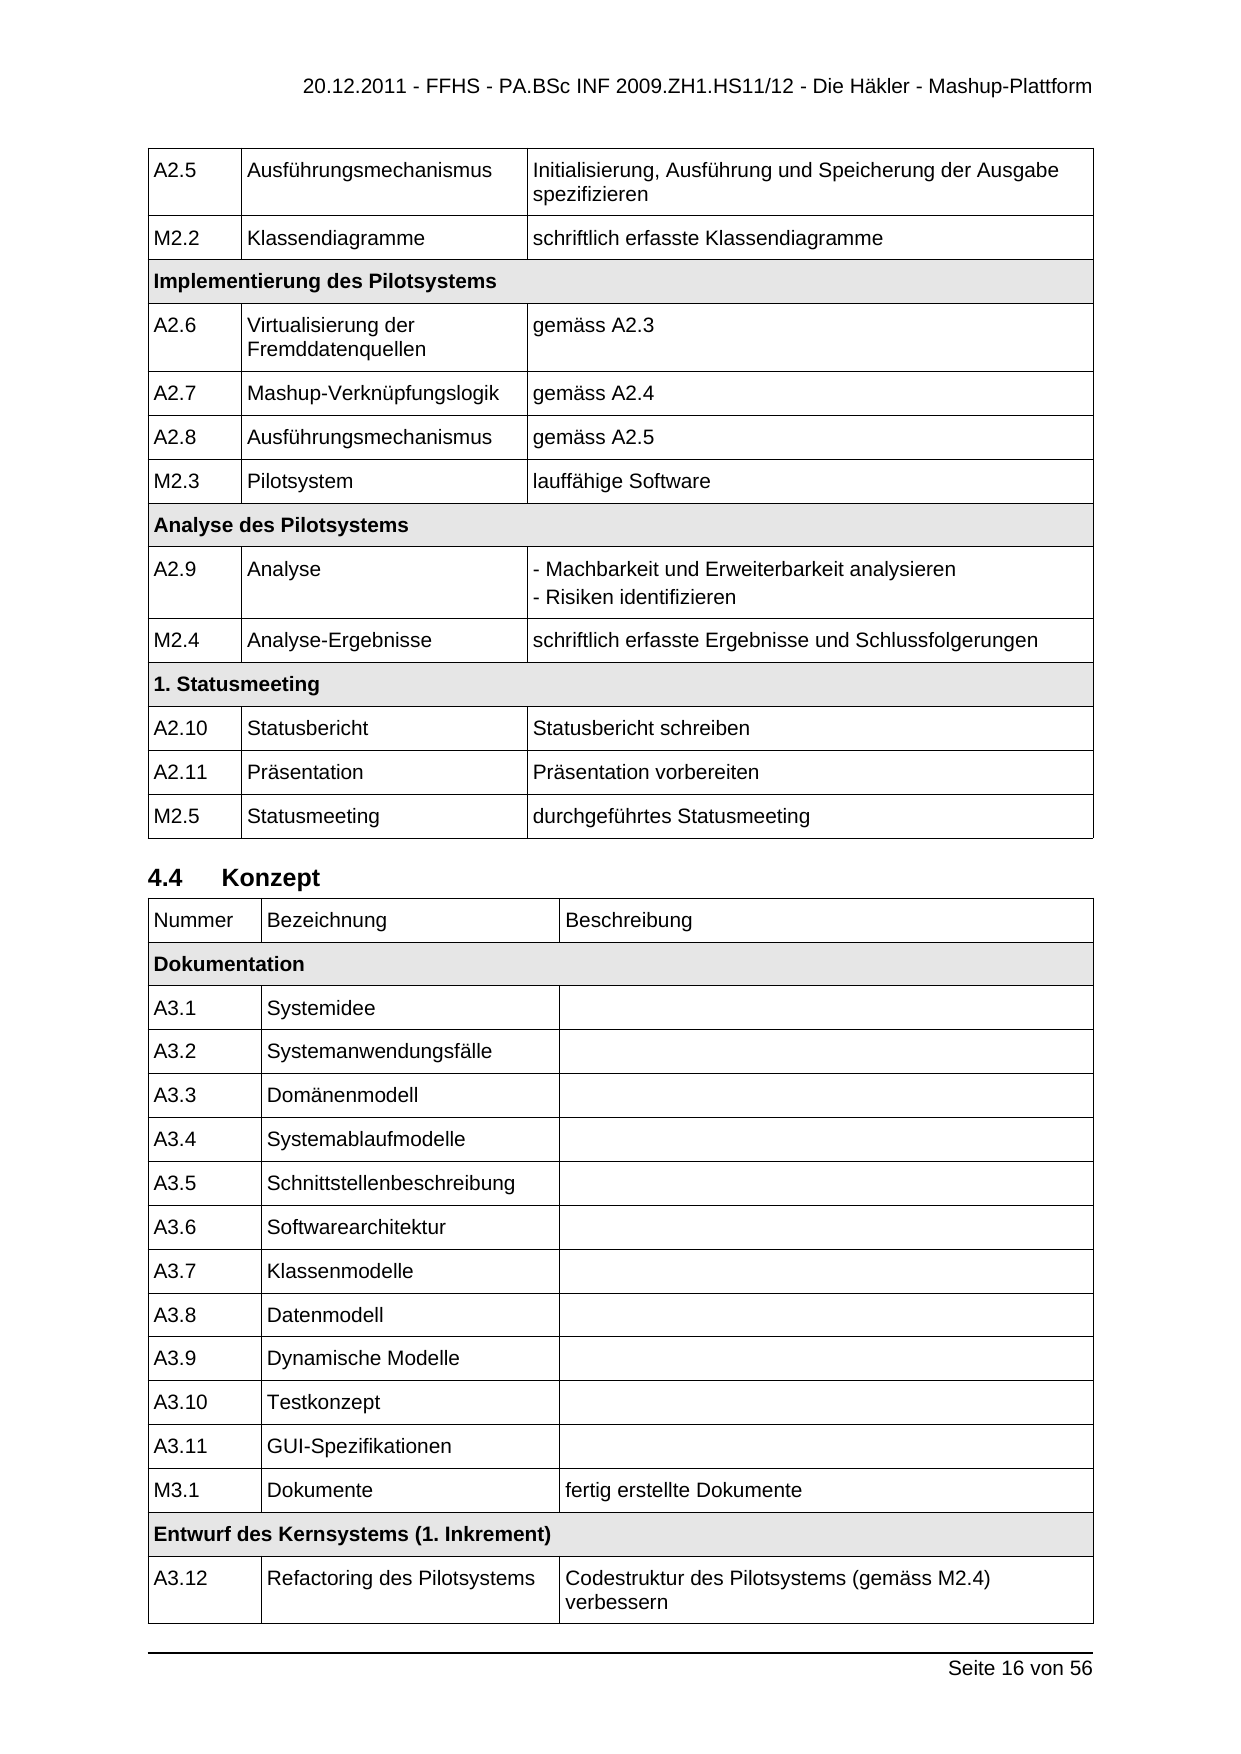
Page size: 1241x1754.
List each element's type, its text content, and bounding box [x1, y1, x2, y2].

table_cell Analyse des Pilotsystems [149, 504, 1093, 546]
table_cell Datenmodell [262, 1294, 559, 1336]
table_cell Codestruktur des Pilotsystems (gemäss M2.4) verbessern [560, 1557, 1093, 1623]
table_cell Statusbericht schreiben [528, 707, 1093, 750]
table_cell [560, 986, 1093, 1029]
table_cell A3.10 [149, 1381, 261, 1424]
table_cell Systemanwendungsfälle [262, 1030, 559, 1073]
table_cell M2.4 [149, 619, 241, 662]
table_cell Klassendiagramme [242, 216, 527, 259]
table_cell schriftlich erfasste Ergebnisse und Schlussfolgerungen [528, 619, 1093, 662]
table_cell A3.4 [149, 1118, 261, 1161]
table_cell Klassenmodelle [262, 1250, 559, 1292]
table_cell Domänenmodell [262, 1074, 559, 1117]
table_cell A3.12 [149, 1557, 261, 1623]
table_cell Präsentation vorbereiten [528, 751, 1093, 794]
table_cell A3.1 [149, 986, 261, 1029]
table_cell 1. Statusmeeting [149, 663, 1093, 706]
table_cell Systemablaufmodelle [262, 1118, 559, 1161]
table_cell [560, 1381, 1093, 1424]
table_cell Analyse-Ergebnisse [242, 619, 527, 662]
table_cell Pilotsystem [242, 460, 527, 502]
table_cell Analyse [242, 547, 527, 618]
table_cell [560, 1206, 1093, 1248]
table_cell Softwarearchitektur [262, 1206, 559, 1248]
table_cell gemäss A2.5 [528, 416, 1093, 459]
table_cell M3.1 [149, 1469, 261, 1512]
table_cell schriftlich erfasste Klassendiagramme [528, 216, 1093, 259]
table_cell Ausführungsmechanismus [242, 149, 527, 215]
table_cell [560, 1162, 1093, 1205]
table_cell A3.5 [149, 1162, 261, 1205]
table_cell A2.9 [149, 547, 241, 618]
table_cell Dokumente [262, 1469, 559, 1512]
table_cell Initialisierung, Ausführung und Speicherung der Ausgabe spezifizieren [528, 149, 1093, 215]
table_cell durchgeführtes Statusmeeting [528, 795, 1093, 838]
table_cell A3.7 [149, 1250, 261, 1292]
table_cell [560, 1250, 1093, 1292]
table_cell Entwurf des Kernsystems (1. Inkrement) [149, 1513, 1093, 1556]
table_cell Virtualisierung der Fremddatenquellen [242, 304, 527, 371]
table_cell A2.7 [149, 372, 241, 415]
table_cell GUI-Spezifikationen [262, 1425, 559, 1468]
table_cell M2.5 [149, 795, 241, 838]
table_cell - Machbarkeit und Erweiterbarkeit analysieren - Risiken identifizieren [528, 547, 1093, 618]
table_cell A3.9 [149, 1337, 261, 1380]
table_cell [560, 1030, 1093, 1073]
table_cell [560, 1118, 1093, 1161]
table_cell Statusmeeting [242, 795, 527, 838]
table_cell gemäss A2.3 [528, 304, 1093, 371]
table_cell lauffähige Software [528, 460, 1093, 502]
table_cell Statusbericht [242, 707, 527, 750]
table_cell Refactoring des Pilotsystems [262, 1557, 559, 1623]
table_cell [560, 1337, 1093, 1380]
table_cell Dokumentation [149, 943, 1093, 985]
table_cell A2.11 [149, 751, 241, 794]
table_cell A3.3 [149, 1074, 261, 1117]
table_cell A2.8 [149, 416, 241, 459]
table_cell A2.5 [149, 149, 241, 215]
table_cell A3.11 [149, 1425, 261, 1468]
table_cell fertig erstellte Dokumente [560, 1469, 1093, 1512]
table_cell Präsentation [242, 751, 527, 794]
table_cell A2.10 [149, 707, 241, 750]
table_header Beschreibung [560, 899, 1093, 942]
table_cell gemäss A2.4 [528, 372, 1093, 415]
table_header Bezeichnung [262, 899, 559, 942]
table_cell Dynamische Modelle [262, 1337, 559, 1380]
table_cell Schnittstellenbeschreibung [262, 1162, 559, 1205]
table_cell A3.6 [149, 1206, 261, 1248]
table_cell Ausführungsmechanismus [242, 416, 527, 459]
table_cell Testkonzept [262, 1381, 559, 1424]
table_cell A3.2 [149, 1030, 261, 1073]
table_cell [560, 1294, 1093, 1336]
table_cell [560, 1425, 1093, 1468]
subtitle Konzept [148, 863, 1093, 891]
table_header Nummer [149, 899, 261, 942]
table_cell Systemidee [262, 986, 559, 1029]
table_cell M2.3 [149, 460, 241, 502]
table_cell Mashup-Verknüpfungslogik [242, 372, 527, 415]
table_cell M2.2 [149, 216, 241, 259]
table_cell A3.8 [149, 1294, 261, 1336]
table_cell Implementierung des Pilotsystems [149, 260, 1093, 303]
table_cell [560, 1074, 1093, 1117]
table_cell A2.6 [149, 304, 241, 371]
